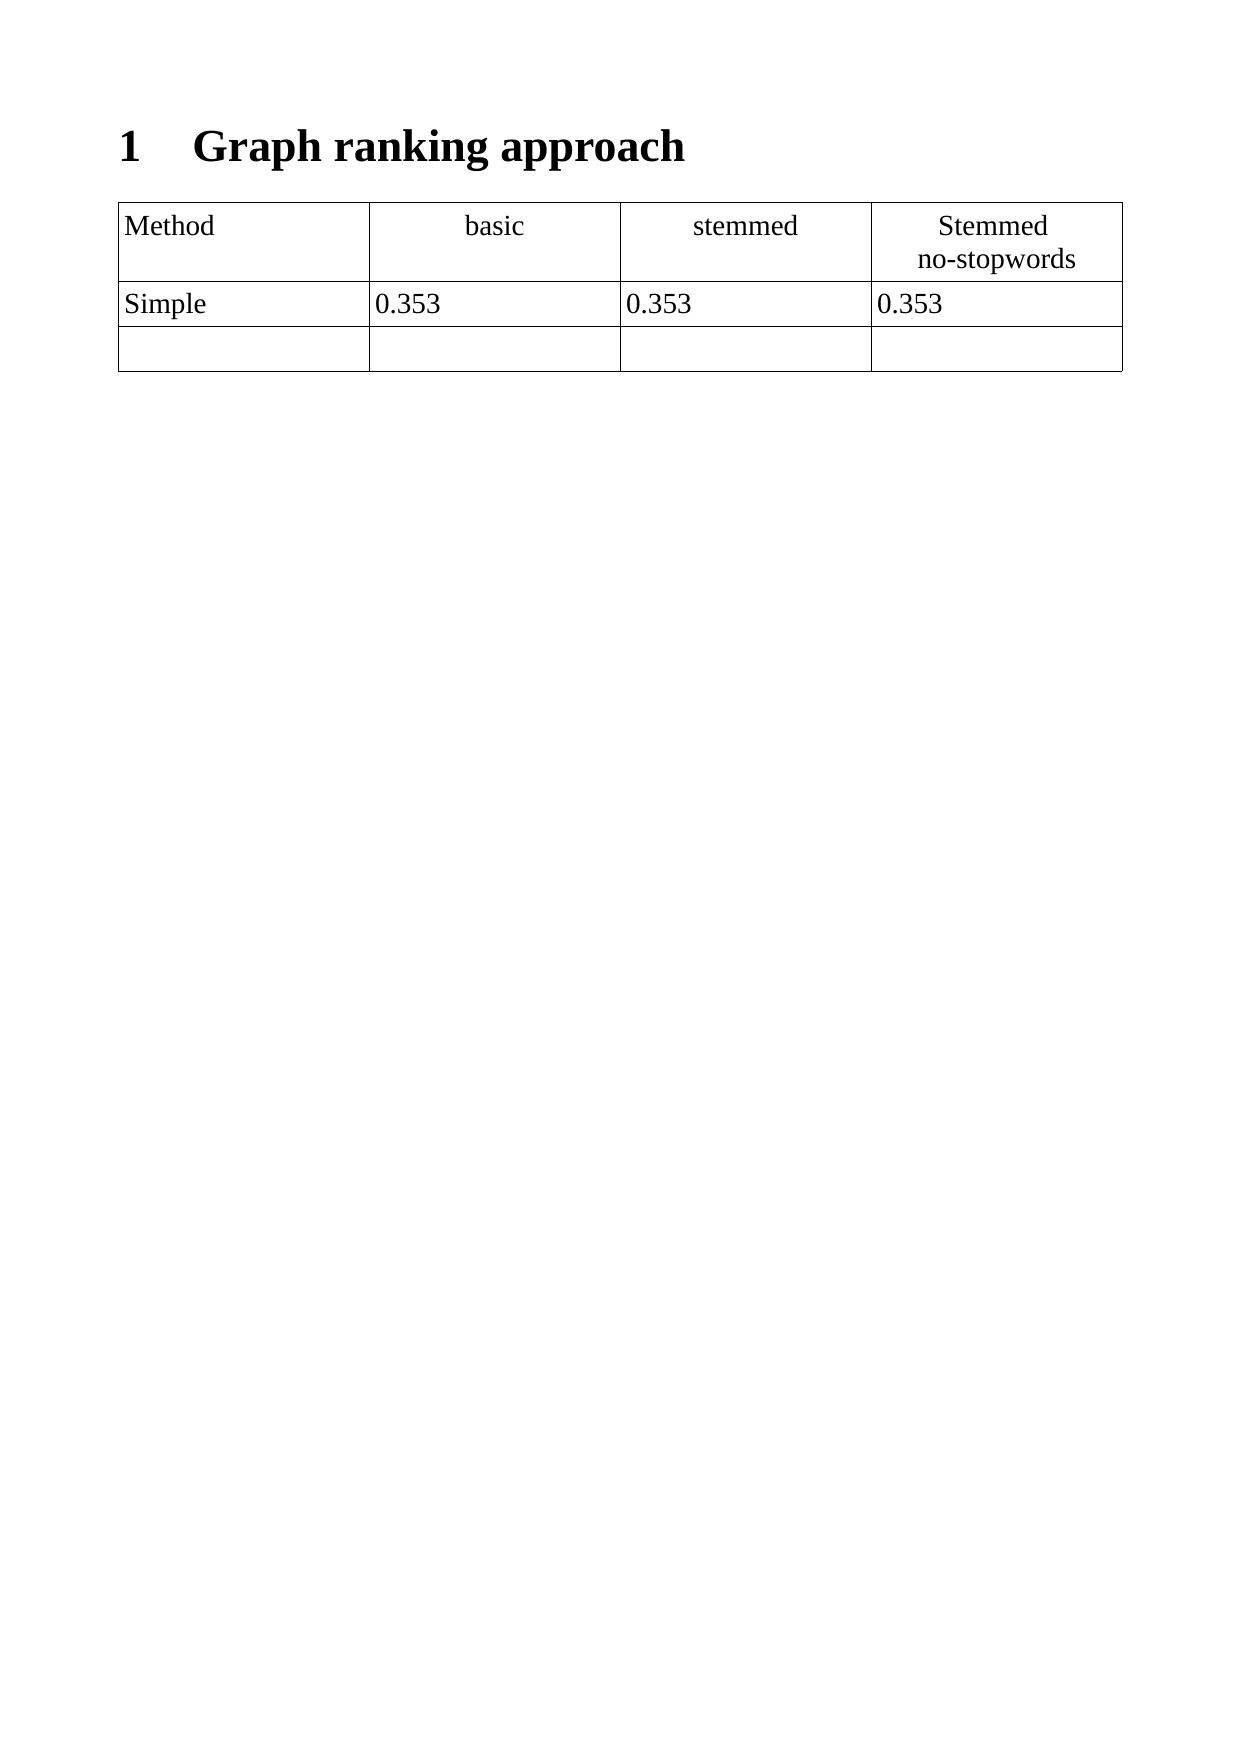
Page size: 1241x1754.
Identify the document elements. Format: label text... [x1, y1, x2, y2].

table_header Method [119, 203, 369, 281]
table_cell 0.353 [872, 282, 1122, 326]
table_cell [872, 327, 1122, 371]
table_cell 0.353 [370, 282, 620, 326]
table_cell Simple [119, 282, 369, 326]
table_cell [370, 327, 620, 371]
table_header basic [370, 203, 620, 281]
table_header Stemmed no-stopwords [872, 203, 1122, 281]
table_header stemmed [621, 203, 871, 281]
table_cell [119, 327, 369, 371]
table_cell [621, 327, 871, 371]
table_cell 0.353 [621, 282, 871, 326]
text 1 Graph ranking approach [118, 118, 1122, 171]
